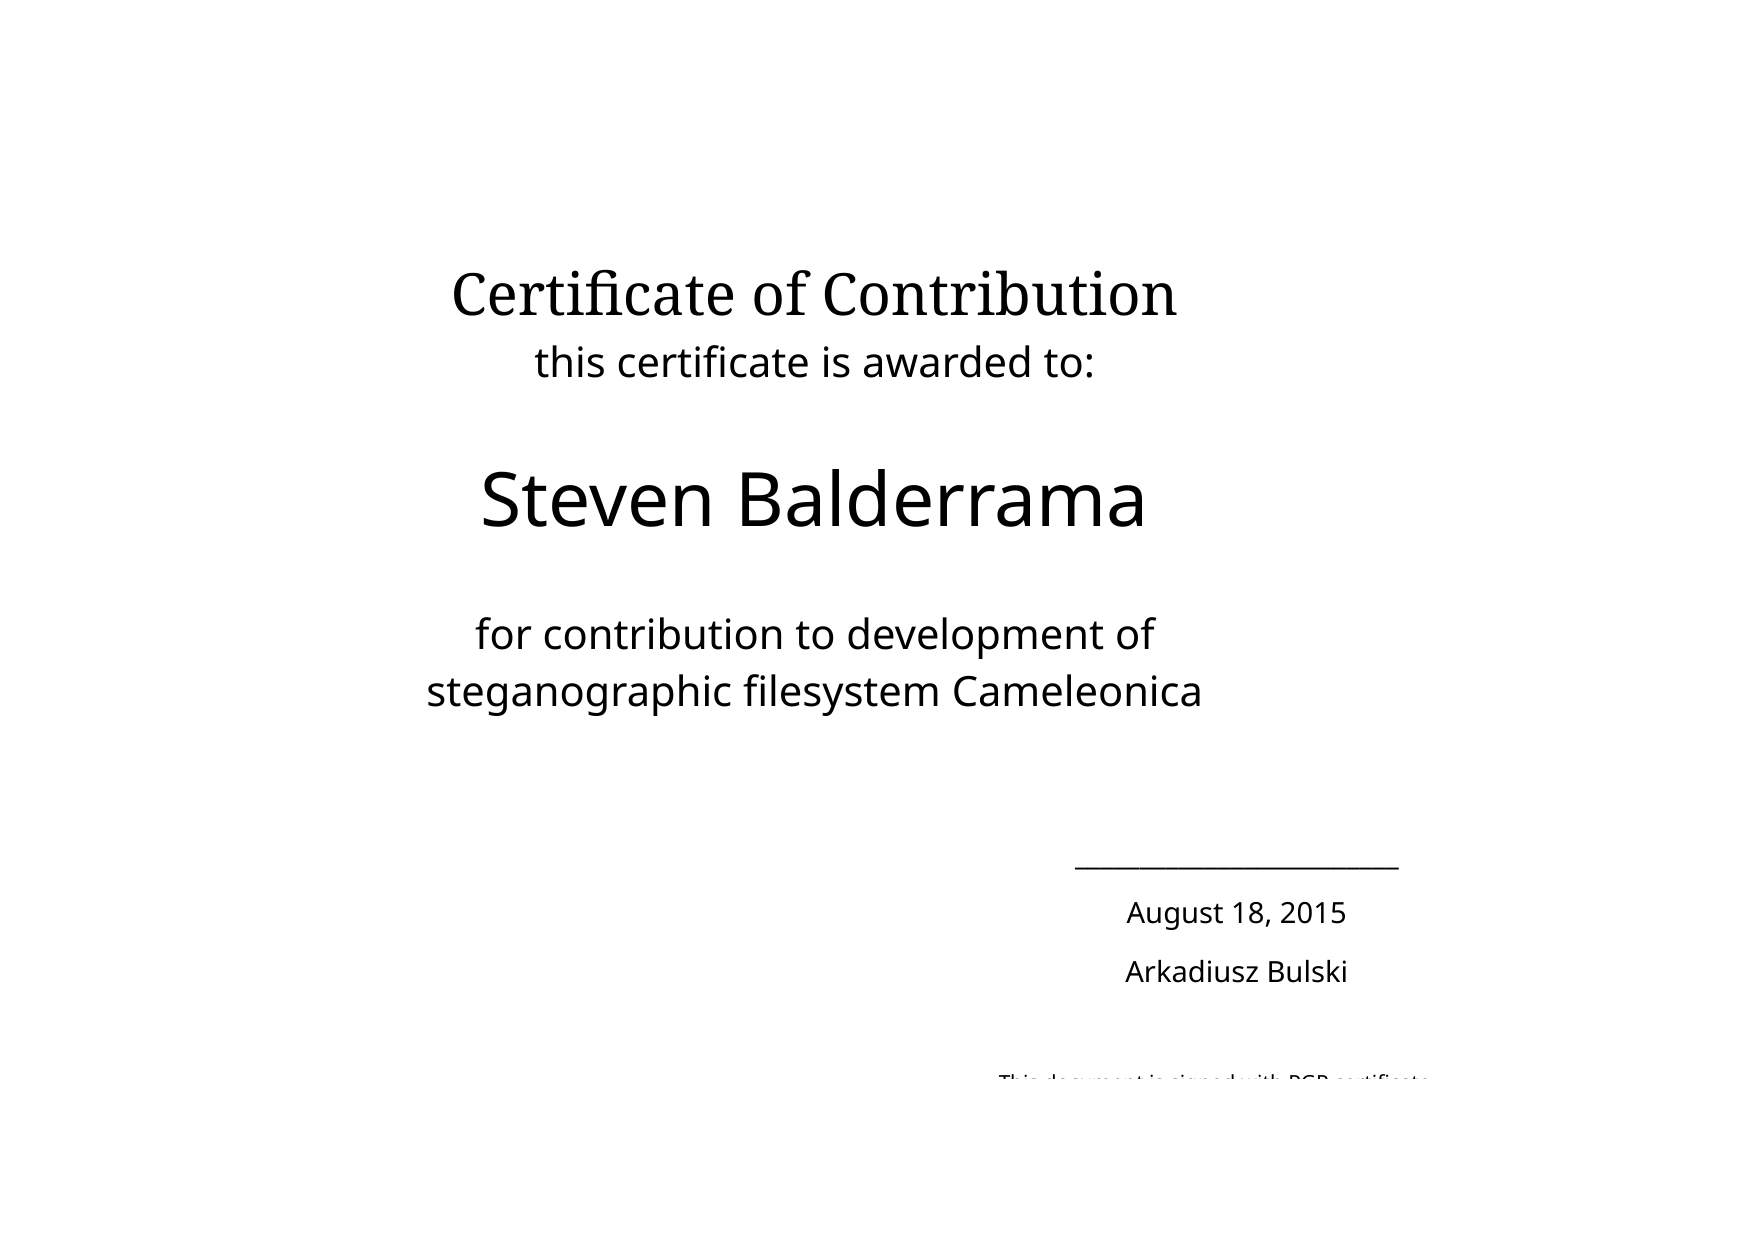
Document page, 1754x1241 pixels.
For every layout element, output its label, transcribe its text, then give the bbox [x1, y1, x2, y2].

text August 18, 2015 [998, 892, 1474, 932]
text _________________________ [998, 834, 1474, 874]
subtitle Arkadiusz Bulski [998, 951, 1474, 991]
subtitle Steven Balderrama [155, 446, 1474, 548]
subtitle Certificate of Contribution [155, 253, 1474, 333]
text This document is signed with PGP certificate. [998, 1068, 1474, 1078]
text for contribution to development of steganographic filesystem Cameleonica [155, 605, 1474, 719]
text this certificate is awarded to: [155, 333, 1474, 389]
